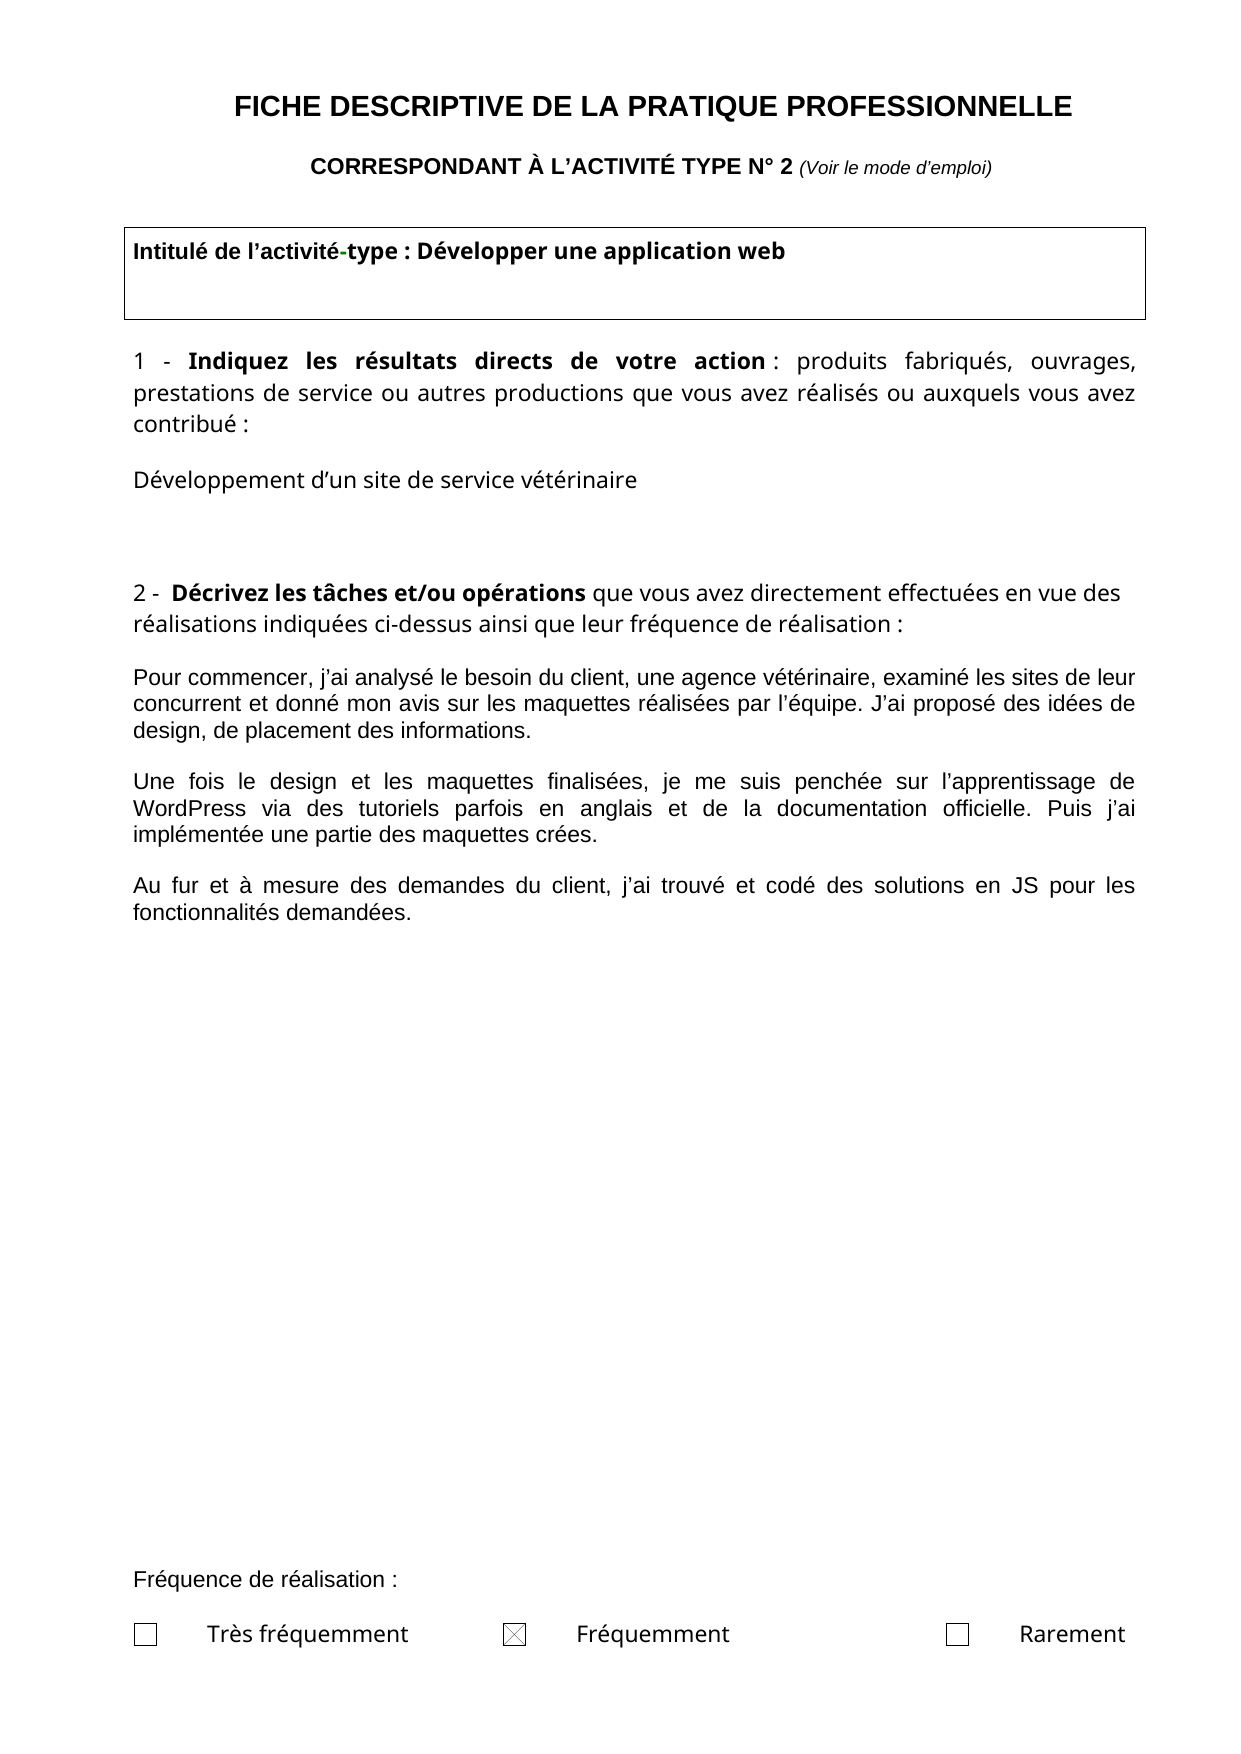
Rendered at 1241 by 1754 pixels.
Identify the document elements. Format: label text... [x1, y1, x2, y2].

subtitle Fiche descriptive de la pratique professionnelle [170, 89, 1137, 122]
text Développement d’un site de service vétérinaire [133, 464, 1137, 495]
text Pour commencer, j’ai analysé le besoin du client, une agence vétérinaire, examiné les sites de leur concurrent et donné mon avis sur les maquettes réalisées par l’équipe. J’ai proposé des idées de design, de placement des informations. [133, 664, 1137, 743]
text 1 - Indiquez les résultats directs de votre action : produits fabriqués, ouvrages, prestations de service ou autres productions que vous avez réalisés ou auxquels vous avez contribué : [133, 345, 1137, 439]
text Très fréquemment Fréquemment Rarement [133, 1617, 1137, 1649]
subtitle Correspondant à l’activité type n° 2 (Voir le mode d’emploi) [170, 147, 1137, 181]
text Une fois le design et les maquettes finalisées, je me suis penchée sur l’apprentissage de WordPress via des tutoriels parfois en anglais et de la documentation officielle. Puis j’ai implémentée une partie des maquettes crées. [133, 768, 1137, 847]
text 2 - Décrivez les tâches et/ou opérations que vous avez directement effectuées en vue des réalisations indiquées ci-dessus ainsi que leur fréquence de réalisation : [133, 577, 1137, 639]
text Au fur et à mesure des demandes du client, j’ai trouvé et codé des solutions en JS pour les fonctionnalités demandées. [133, 872, 1137, 925]
text Fréquence de réalisation : [133, 1566, 1137, 1592]
text Intitulé de l’activité-type : Développer une application web [125, 228, 1145, 266]
